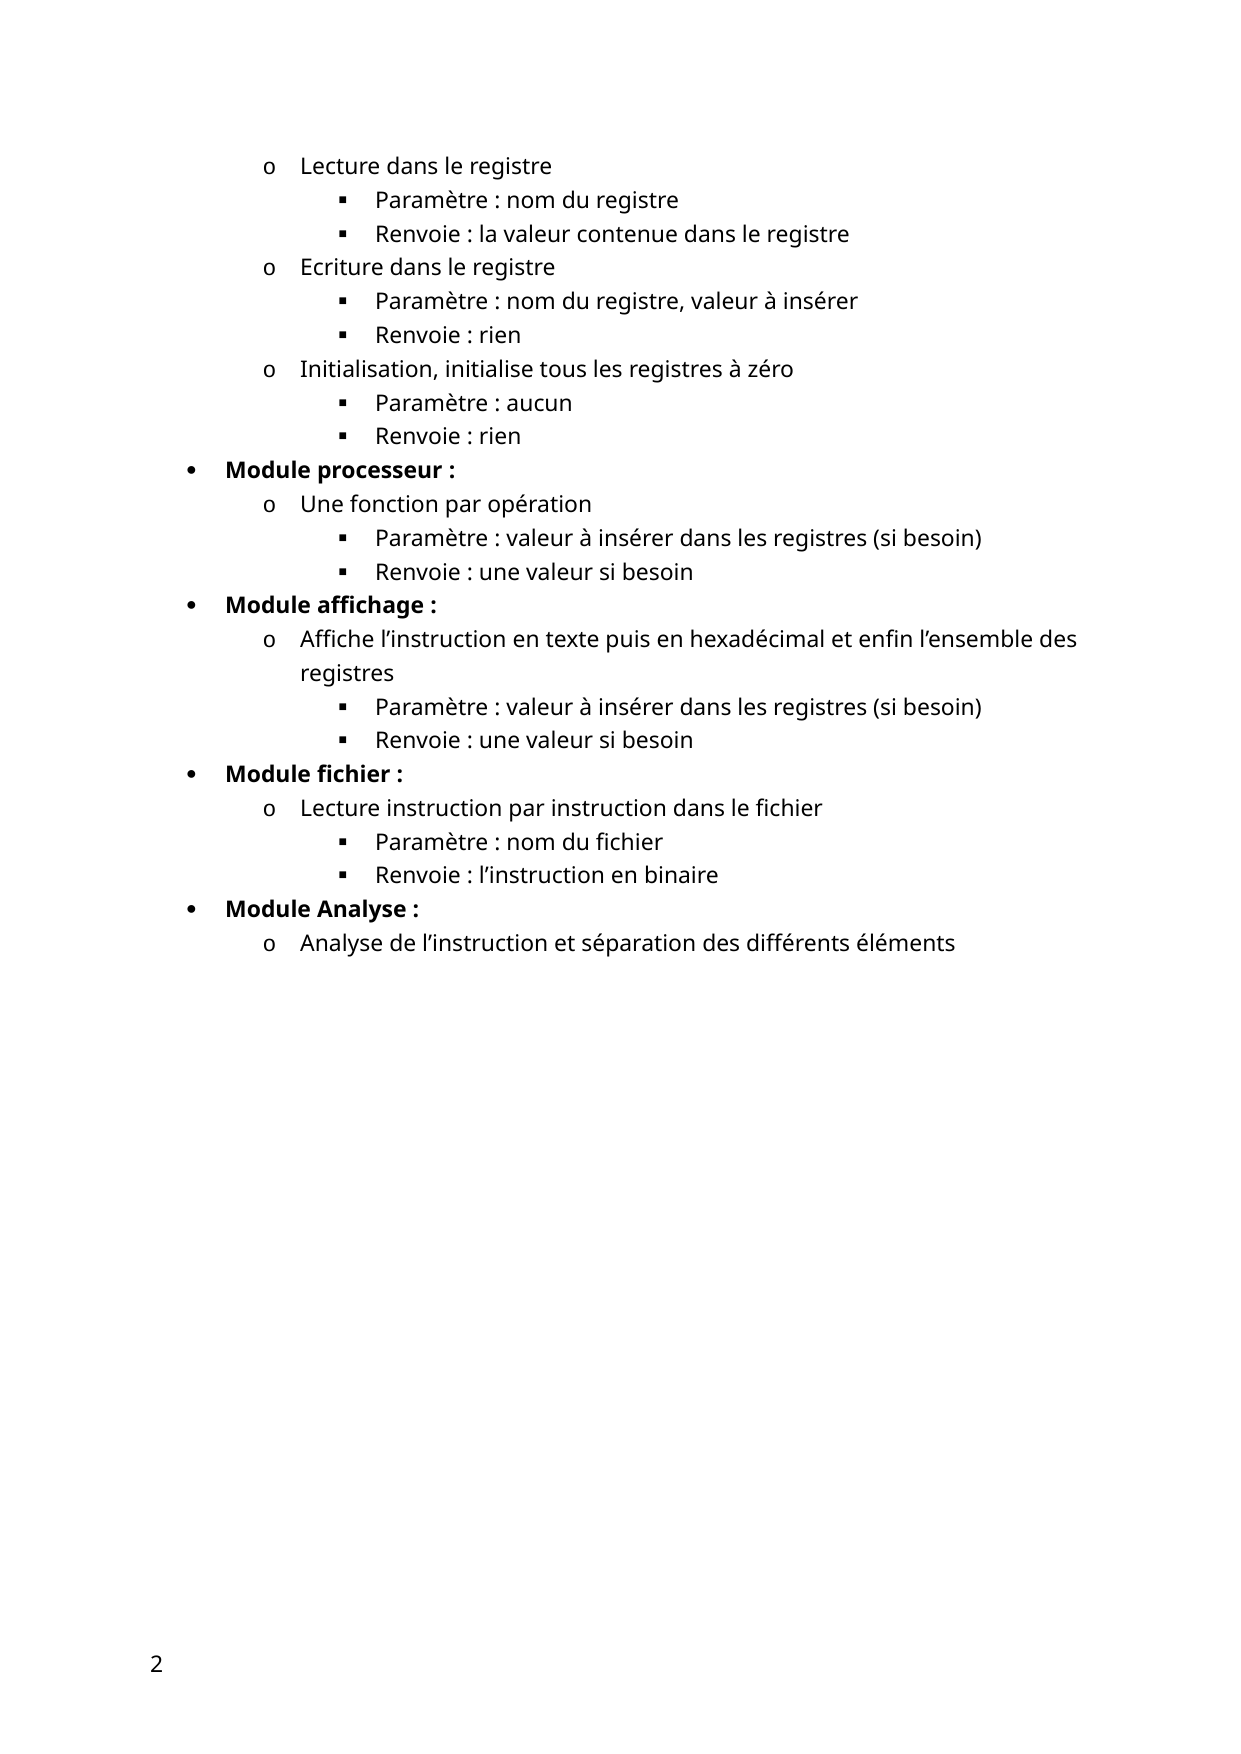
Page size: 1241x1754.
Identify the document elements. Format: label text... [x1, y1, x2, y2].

list Renvoie : l’instruction en binaire [337, 859, 1090, 891]
list Paramètre : nom du registre [337, 184, 1090, 215]
list Paramètre : aucun [337, 387, 1090, 418]
list Renvoie : une valeur si besoin [337, 555, 1090, 587]
list Renvoie : rien [337, 319, 1090, 350]
list Module processeur : [187, 454, 1090, 485]
list Renvoie : une valeur si besoin [337, 724, 1090, 756]
list Lecture instruction par instruction dans le fichier [262, 792, 1090, 823]
list Paramètre : nom du fichier [337, 826, 1090, 857]
list Ecriture dans le registre [262, 251, 1090, 283]
list Renvoie : rien [337, 420, 1090, 452]
list Module fichier : [187, 758, 1090, 789]
list Paramètre : valeur à insérer dans les registres (si besoin) [337, 522, 1090, 553]
list Lecture dans le registre [262, 150, 1090, 181]
list Analyse de l’instruction et séparation des différents éléments [262, 927, 1090, 958]
list Module Analyse : [187, 893, 1090, 924]
list Paramètre : nom du registre, valeur à insérer [337, 285, 1090, 316]
list Initialisation, initialise tous les registres à zéro [262, 353, 1090, 384]
list Paramètre : valeur à insérer dans les registres (si besoin) [337, 691, 1090, 722]
list Affiche l’instruction en texte puis en hexadécimal et enfin l’ensemble des registres [262, 623, 1090, 688]
list Renvoie : la valeur contenue dans le registre [337, 218, 1090, 249]
list Module affichage : [187, 589, 1090, 620]
list Une fonction par opération [262, 488, 1090, 519]
